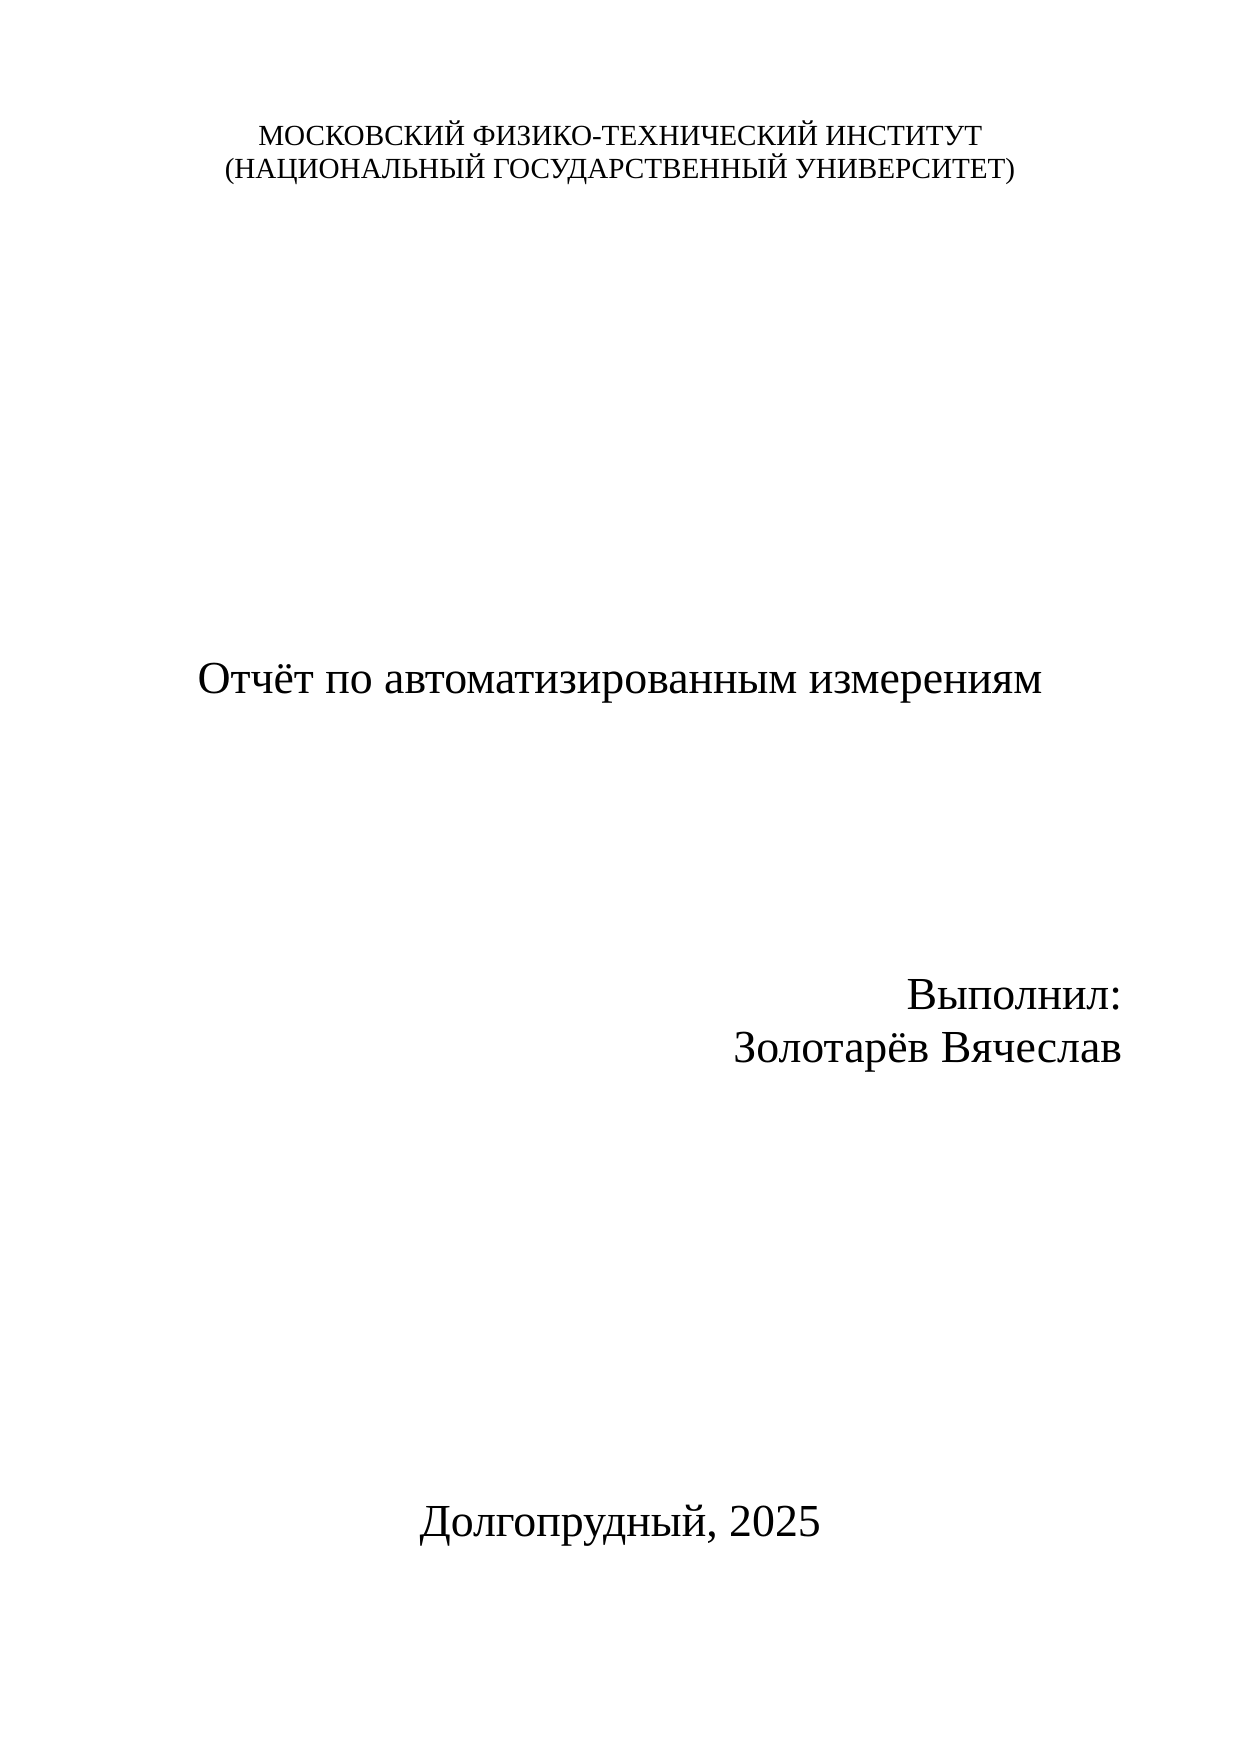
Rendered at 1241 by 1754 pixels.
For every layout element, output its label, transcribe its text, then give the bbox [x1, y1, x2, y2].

text Долгопрудный, 2025 [118, 1494, 1122, 1547]
text Отчёт по автоматизированным измерениям [118, 651, 1122, 703]
text Золотарёв Вячеслав [118, 1020, 1122, 1072]
text МОСКОВСКИЙ ФИЗИКО-ТЕХНИЧЕСКИЙ ИНСТИТУТ (НАЦИОНАЛЬНЫЙ ГОСУДАРСТВЕННЫЙ УНИВЕРСИТЕТ) [177, 118, 1063, 185]
text Выполнил: [118, 967, 1122, 1020]
